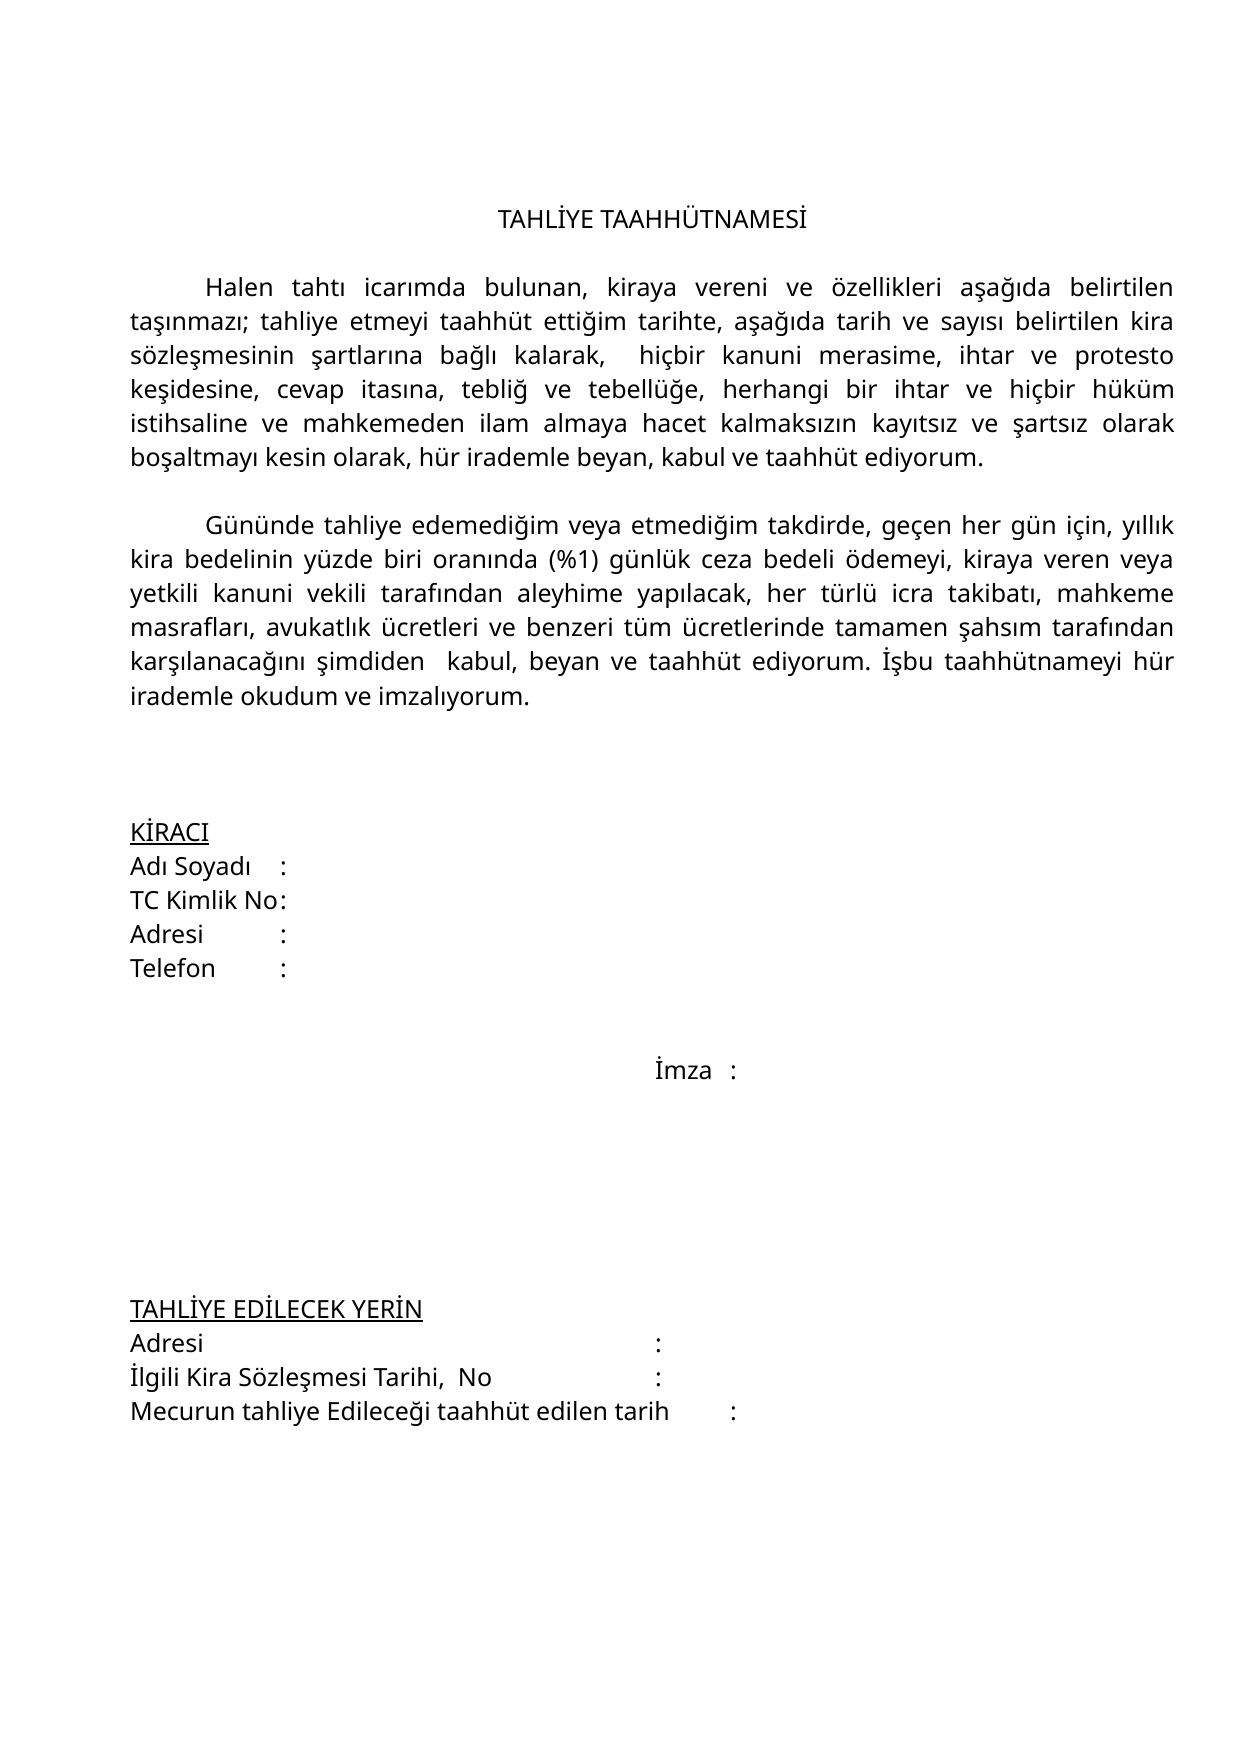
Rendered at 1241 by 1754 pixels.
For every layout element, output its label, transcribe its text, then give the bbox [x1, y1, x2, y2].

text TAHLİYE TAAHHÜTNAMESİ [130, 201, 1175, 235]
text Telefon : [130, 951, 1175, 985]
text Gününde tahliye edemediğim veya etmediğim takdirde, geçen her gün için, yıllık kira bedelinin yüzde biri oranında (%1) günlük ceza bedeli ödemeyi, kiraya veren veya yetkili kanuni vekili tarafından aleyhime yapılacak, her türlü icra takibatı, mahkeme masrafları, avukatlık ücretleri ve benzeri tüm ücretlerinde tamamen şahsım tarafından karşılanacağını şimdiden kabul, beyan ve taahhüt ediyorum. İşbu taahhütnameyi hür irademle okudum ve imzalıyorum. [130, 508, 1175, 712]
text TC Kimlik No : [130, 882, 1175, 917]
text İlgili Kira Sözleşmesi Tarihi, No : [130, 1359, 1175, 1393]
text KİRACI [130, 814, 1175, 848]
text Mecurun tahliye Edileceği taahhüt edilen tarih : [130, 1393, 1175, 1427]
text TAHLİYE EDİLECEK YERİN [130, 1291, 1175, 1325]
text İmza : [130, 1053, 1175, 1087]
text Adresi : [130, 917, 1175, 951]
text Adı Soyadı : [130, 848, 1175, 882]
text Adresi : [130, 1325, 1175, 1359]
text Halen tahtı icarımda bulunan, kiraya vereni ve özellikleri aşağıda belirtilen taşınmazı; tahliye etmeyi taahhüt ettiğim tarihte, aşağıda tarih ve sayısı belirtilen kira sözleşmesinin şartlarına bağlı kalarak, hiçbir kanuni merasime, ihtar ve protesto keşidesine, cevap itasına, tebliğ ve tebellüğe, herhangi bir ihtar ve hiçbir hüküm istihsaline ve mahkemeden ilam almaya hacet kalmaksızın kayıtsız ve şartsız olarak boşaltmayı kesin olarak, hür irademle beyan, kabul ve taahhüt ediyorum. [130, 269, 1175, 474]
